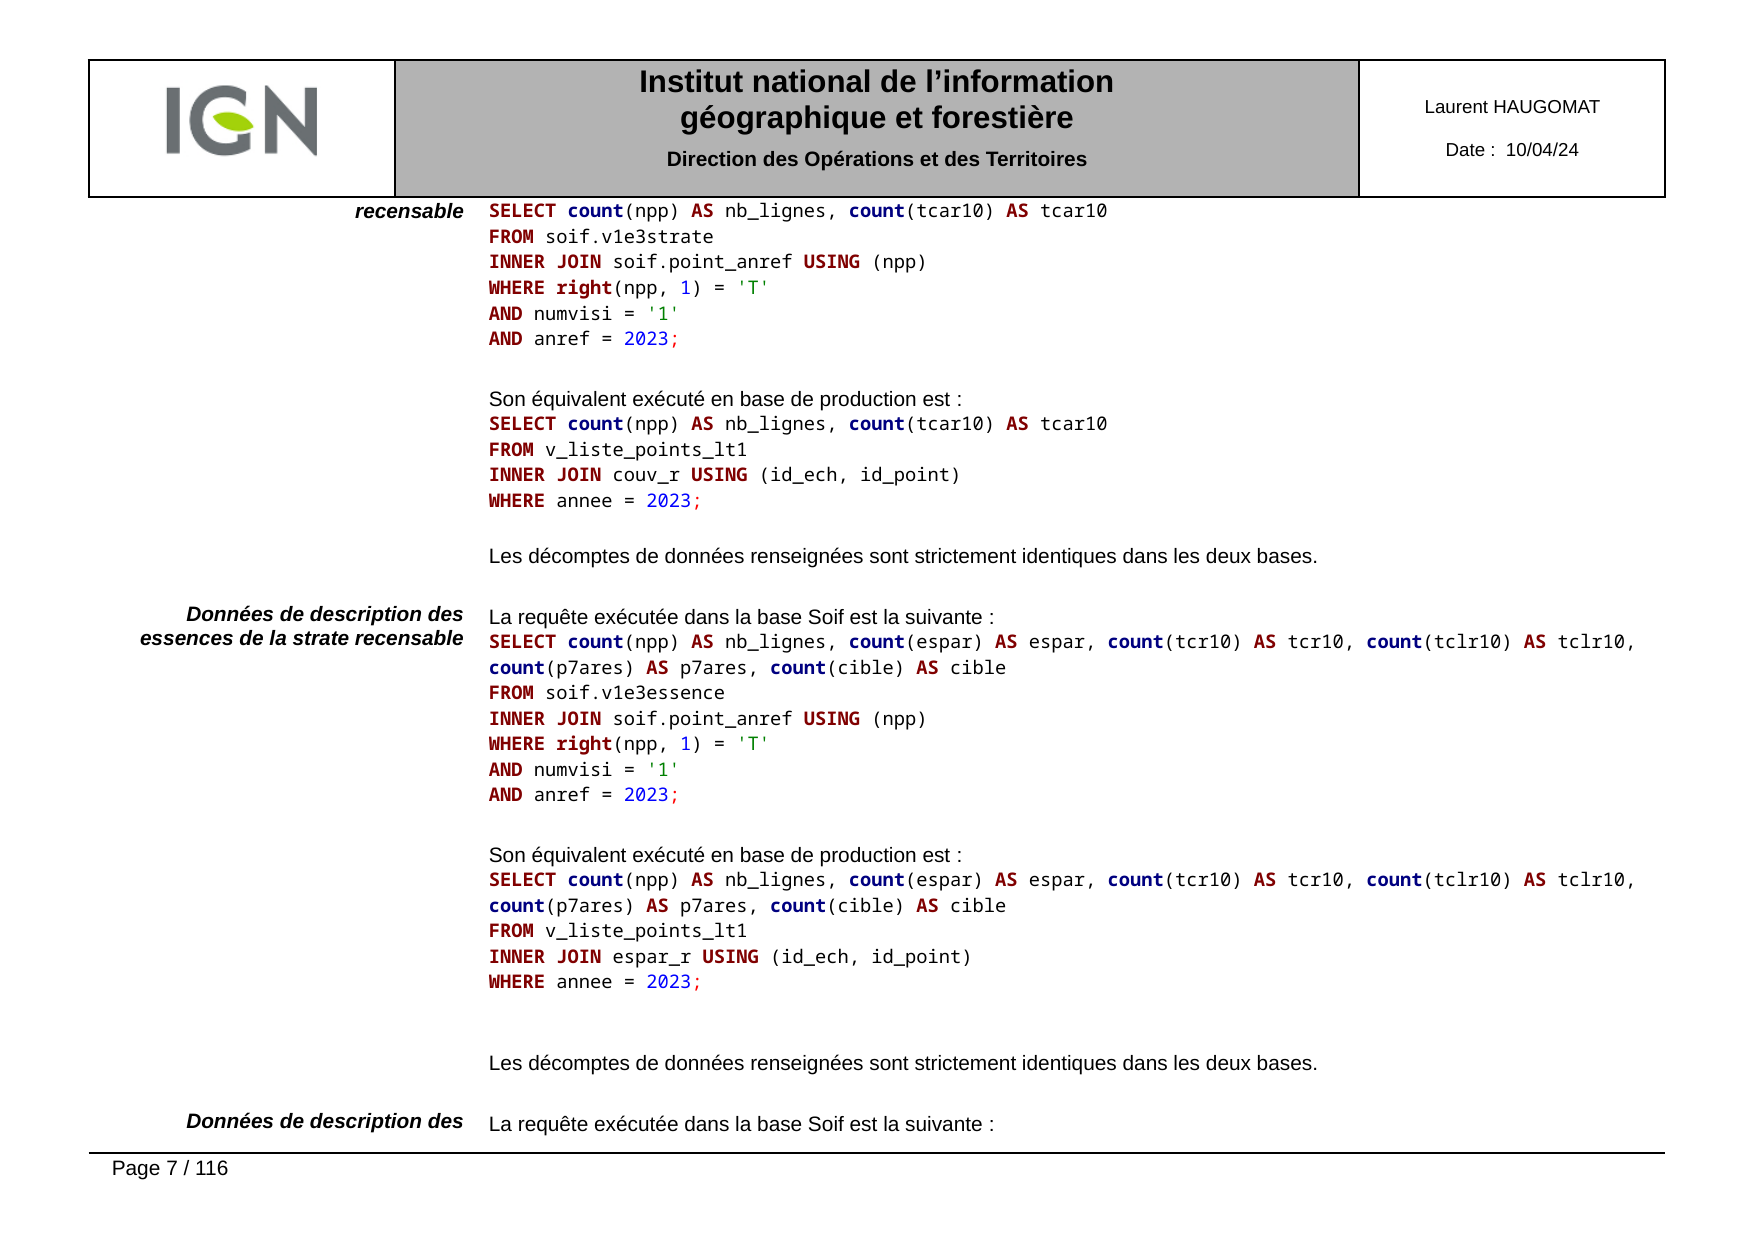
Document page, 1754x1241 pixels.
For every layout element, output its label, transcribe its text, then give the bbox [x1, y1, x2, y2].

table_cell recensable [89, 198, 483, 601]
picture [141, 62, 343, 180]
table_cell Données de description des [89, 1108, 483, 1142]
table_cell Données de description des essences de la strate recensable [89, 601, 483, 1108]
table_cell SELECT count(npp) AS nb_lignes, count(tcar10) AS tcar10 FROM soif.v1e3strate INNER JOIN soif.point_anref USING (npp) WHERE right(npp, 1) = 'T' AND numvisi = '1' AND anref = 2023; Son équivalent exécuté en base de production est : SELECT count(npp) AS nb_lignes, count(tcar10) AS tcar10 FROM v_liste_points_lt1 INNER JOIN couv_r USING (id_ech, id_point) WHERE annee = 2023; Les décomptes de données renseignées sont strictement identiques dans les deux bases. [483, 198, 1665, 601]
table_cell La requête exécutée dans la base Soif est la suivante : [483, 1108, 1665, 1142]
table_cell La requête exécutée dans la base Soif est la suivante : SELECT count(npp) AS nb_lignes, count(espar) AS espar, count(tcr10) AS tcr10, count(tclr10) AS tclr10, count(p7ares) AS p7ares, count(cible) AS cible FROM soif.v1e3essence INNER JOIN soif.point_anref USING (npp) WHERE right(npp, 1) = 'T' AND numvisi = '1' AND anref = 2023; Son équivalent exécuté en base de production est : SELECT count(npp) AS nb_lignes, count(espar) AS espar, count(tcr10) AS tcr10, count(tclr10) AS tclr10, count(p7ares) AS p7ares, count(cible) AS cible FROM v_liste_points_lt1 INNER JOIN espar_r USING (id_ech, id_point) WHERE annee = 2023; Les décomptes de données renseignées sont strictement identiques dans les deux bases. [483, 601, 1665, 1108]
